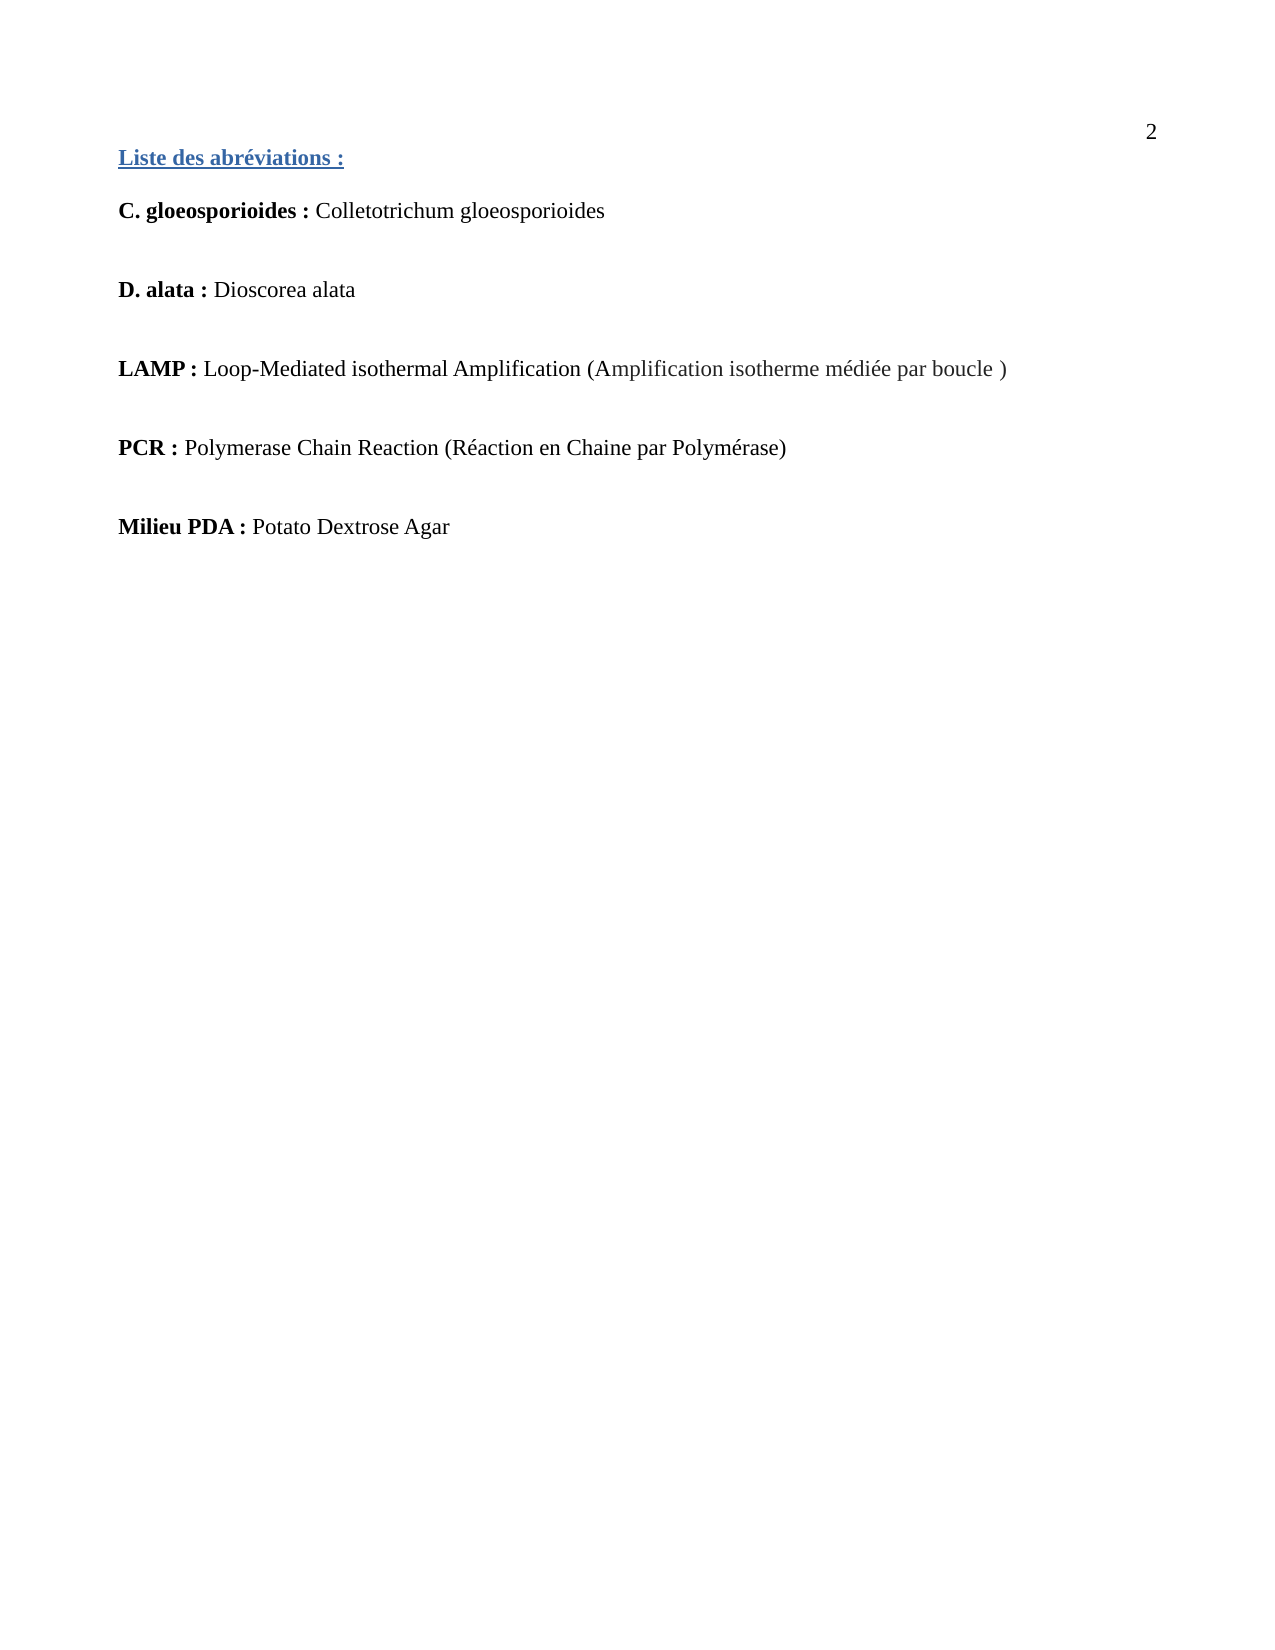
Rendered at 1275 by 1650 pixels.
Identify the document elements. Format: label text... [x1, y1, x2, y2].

text PCR : Polymerase Chain Reaction (Réaction en Chaine par Polymérase) [118, 434, 1157, 461]
text D. alata : Dioscorea alata [118, 276, 1157, 303]
text LAMP : Loop-Mediated isothermal Amplification (Amplification isotherme médiée par boucle ) [118, 355, 1157, 382]
text Milieu PDA : Potato Dextrose Agar [118, 513, 1157, 540]
text C. gloeosporioides : Colletotrichum gloeosporioides [118, 197, 1157, 223]
text Liste des abréviations : [118, 144, 1157, 171]
text 2 [118, 118, 1157, 144]
